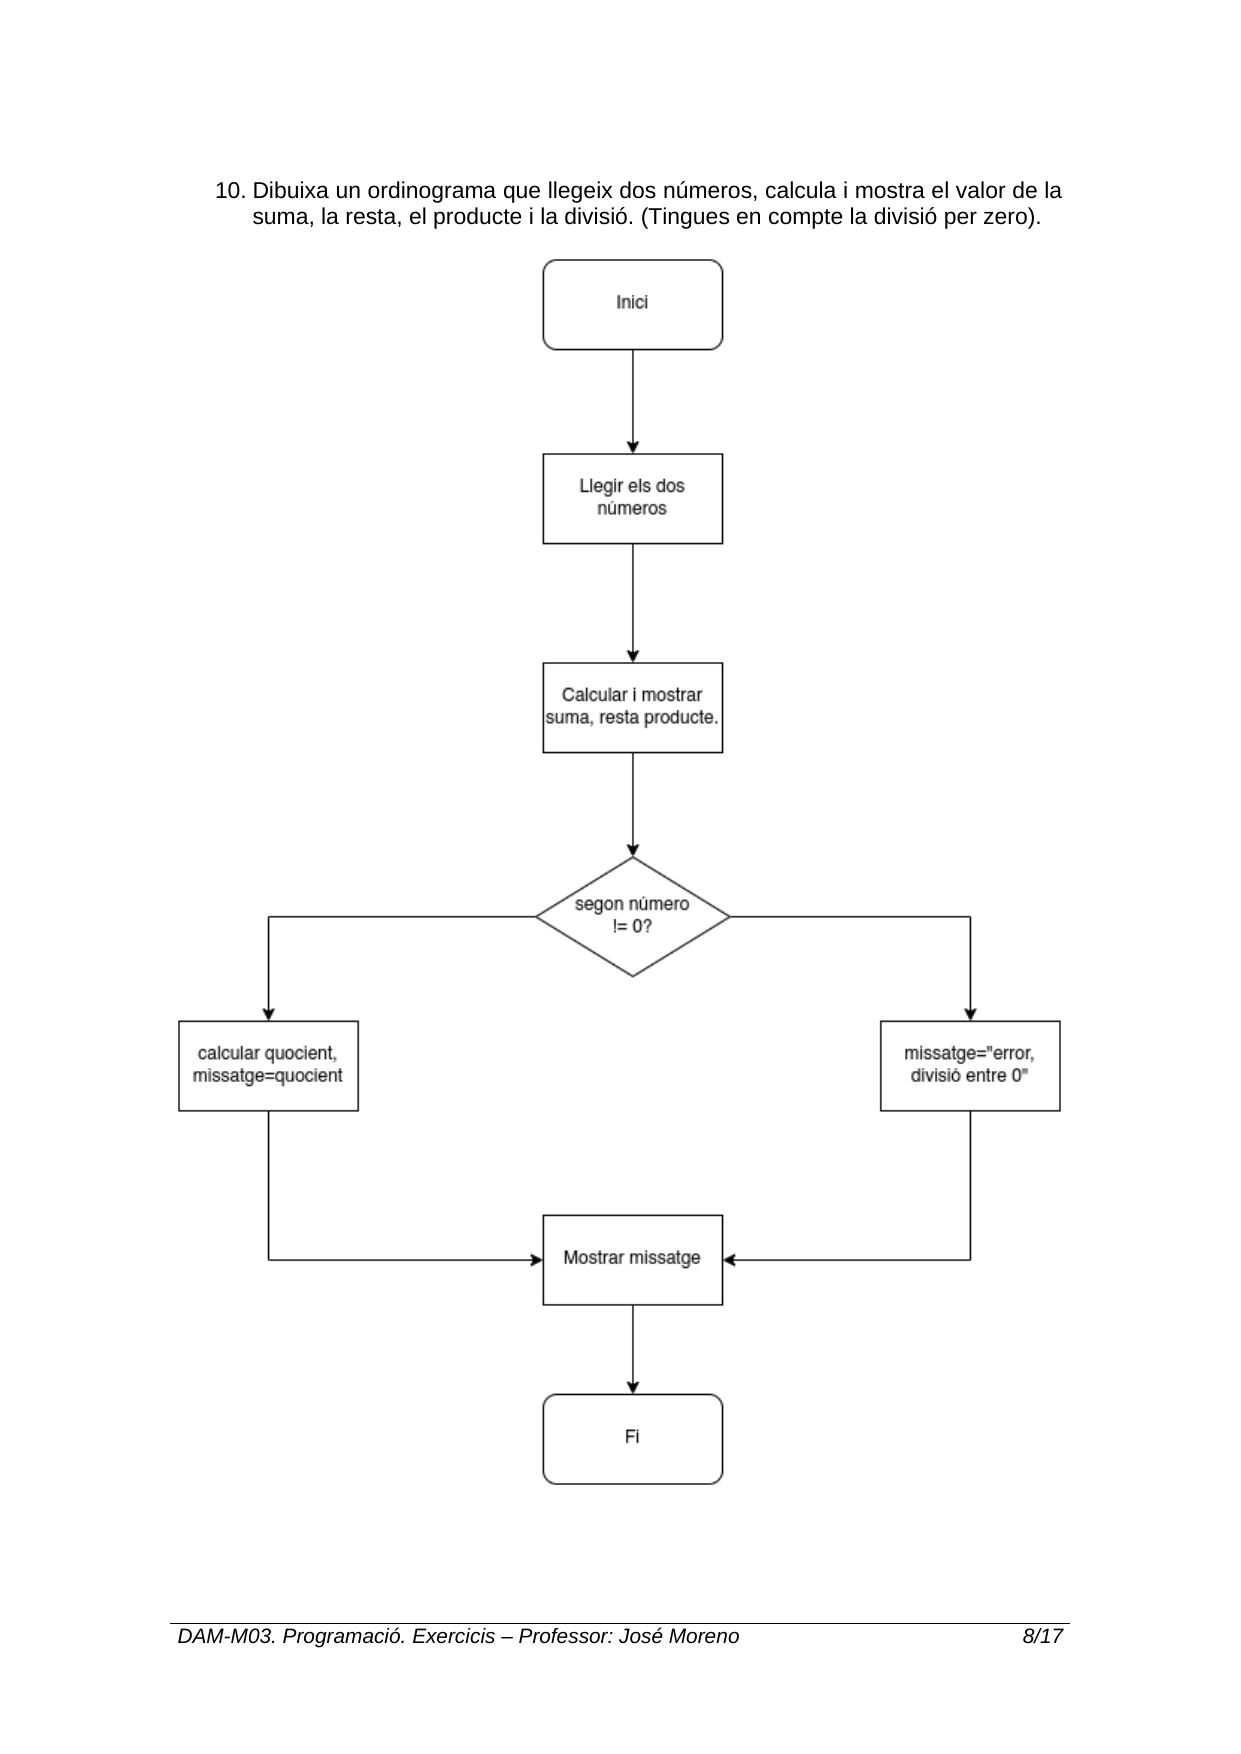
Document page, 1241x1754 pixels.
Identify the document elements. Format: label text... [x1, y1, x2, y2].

list Dibuixa un ordinograma que llegeix dos números, calcula i mostra el valor de la suma, la resta, el producte i la divisió. (Tingues en compte la divisió per zero). [215, 177, 1063, 229]
picture [177, 258, 1063, 1488]
